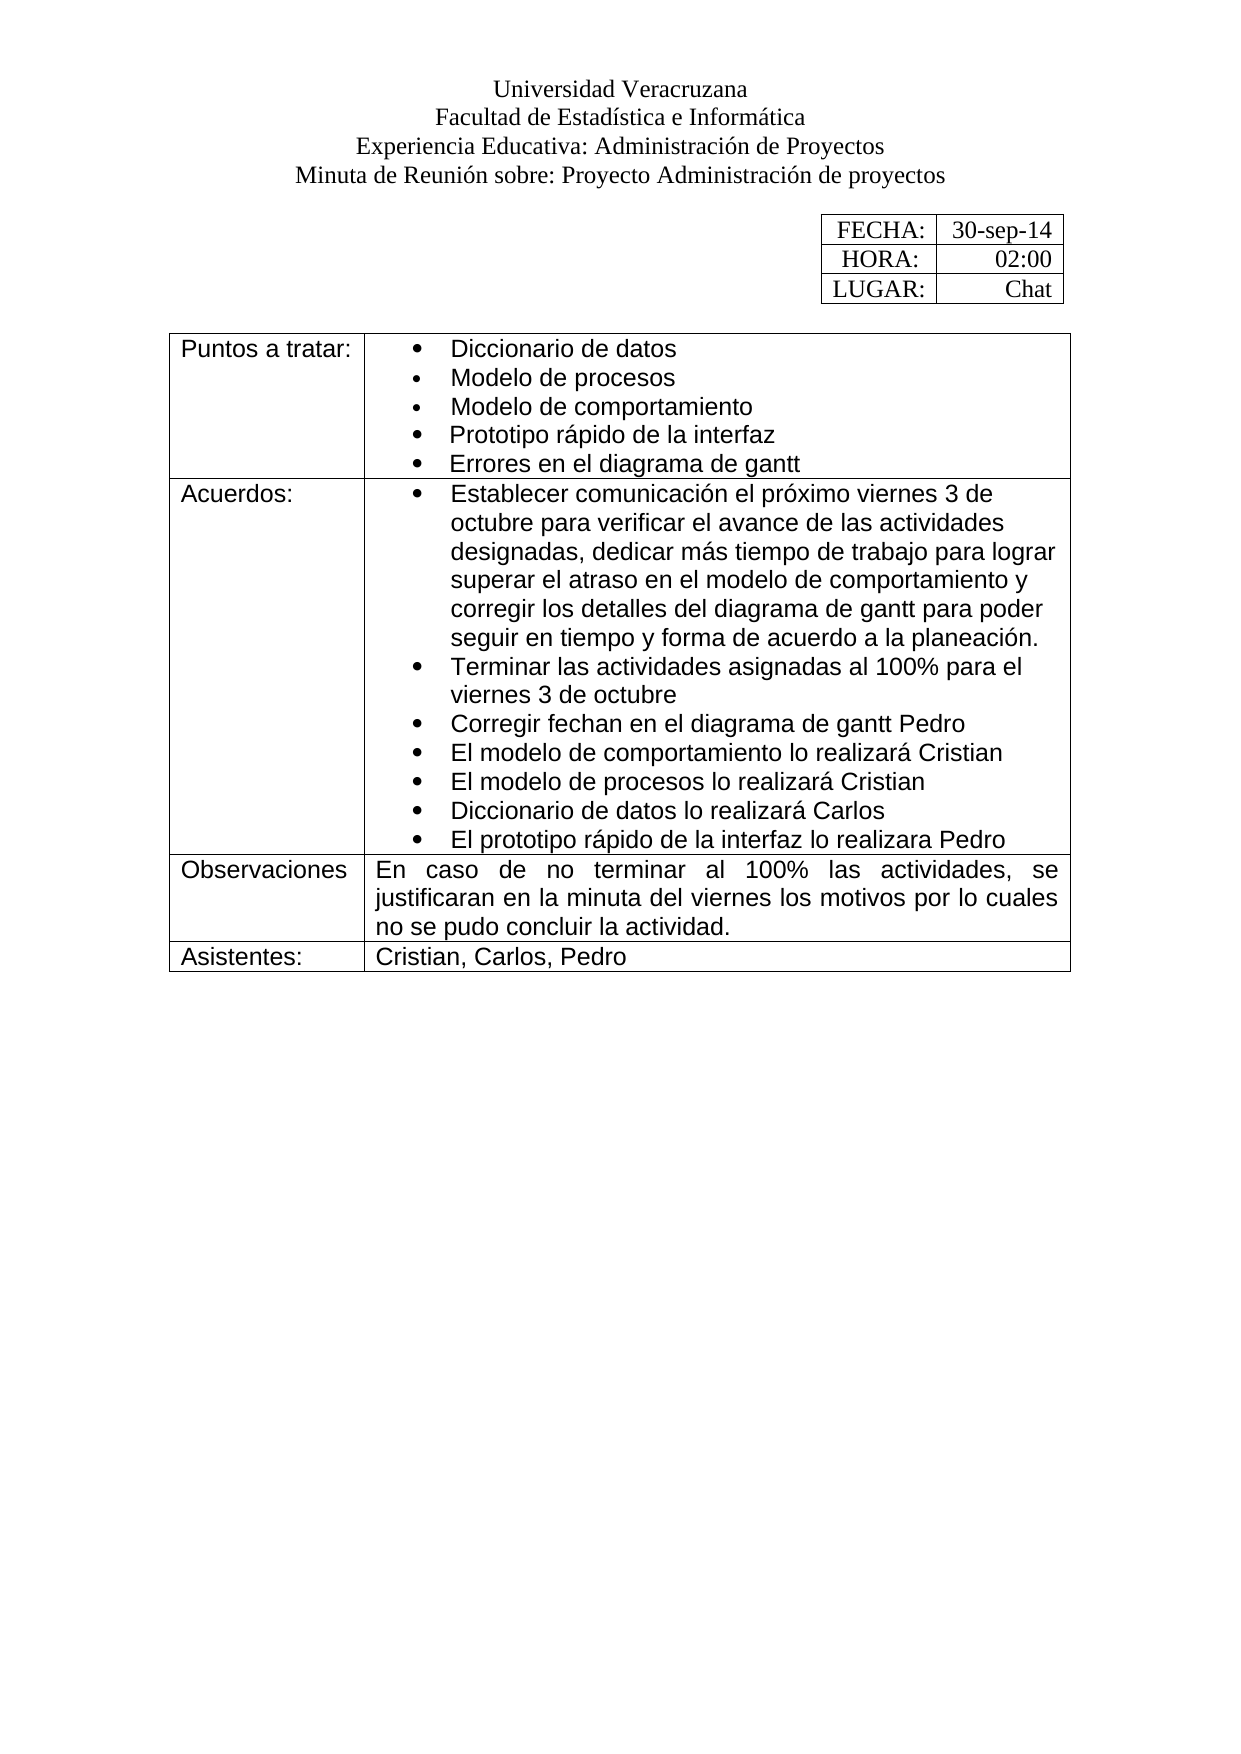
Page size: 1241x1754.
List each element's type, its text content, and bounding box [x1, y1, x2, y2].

table_cell Asistentes: [170, 942, 364, 971]
table_cell Establecer comunicación el próximo viernes 3 de octubre para verificar el avance de las actividades designadas, dedicar más tiempo de trabajo para lograr superar el atraso en el modelo de comportamiento y corregir los detalles del diagrama de gantt para poder seguir en tiempo y forma de acuerdo a la planeación. Terminar las actividades asignadas al 100% para el viernes 3 de octubre Corregir fechan en el diagrama de gantt Pedro El modelo de comportamiento lo realizará Cristian El modelo de procesos lo realizará Cristian Diccionario de datos lo realizará Carlos El prototipo rápido de la interfaz lo realizara Pedro [365, 479, 1070, 853]
table_cell Chat [937, 274, 1063, 303]
table_cell HORA: [822, 245, 936, 273]
table_header Diccionario de datos Modelo de procesos Modelo de comportamiento Prototipo rápido de la interfaz Errores en el diagrama de gantt [365, 334, 1070, 478]
table_cell Observaciones [170, 855, 364, 941]
table_header Puntos a tratar: [170, 334, 364, 478]
table_cell 02:00 [937, 245, 1063, 273]
text Minuta de Reunión sobre: Proyecto Administración de proyectos [177, 160, 1063, 189]
table_cell Cristian, Carlos, Pedro [365, 942, 1070, 971]
table_header 30-sep-14 [937, 215, 1063, 243]
table_cell En caso de no terminar al 100% las actividades, se justificaran en la minuta del viernes los motivos por lo cuales no se pudo concluir la actividad. [365, 855, 1070, 941]
table_cell LUGAR: [822, 274, 936, 303]
table_header FECHA: [822, 215, 936, 243]
table_cell Acuerdos: [170, 479, 364, 853]
